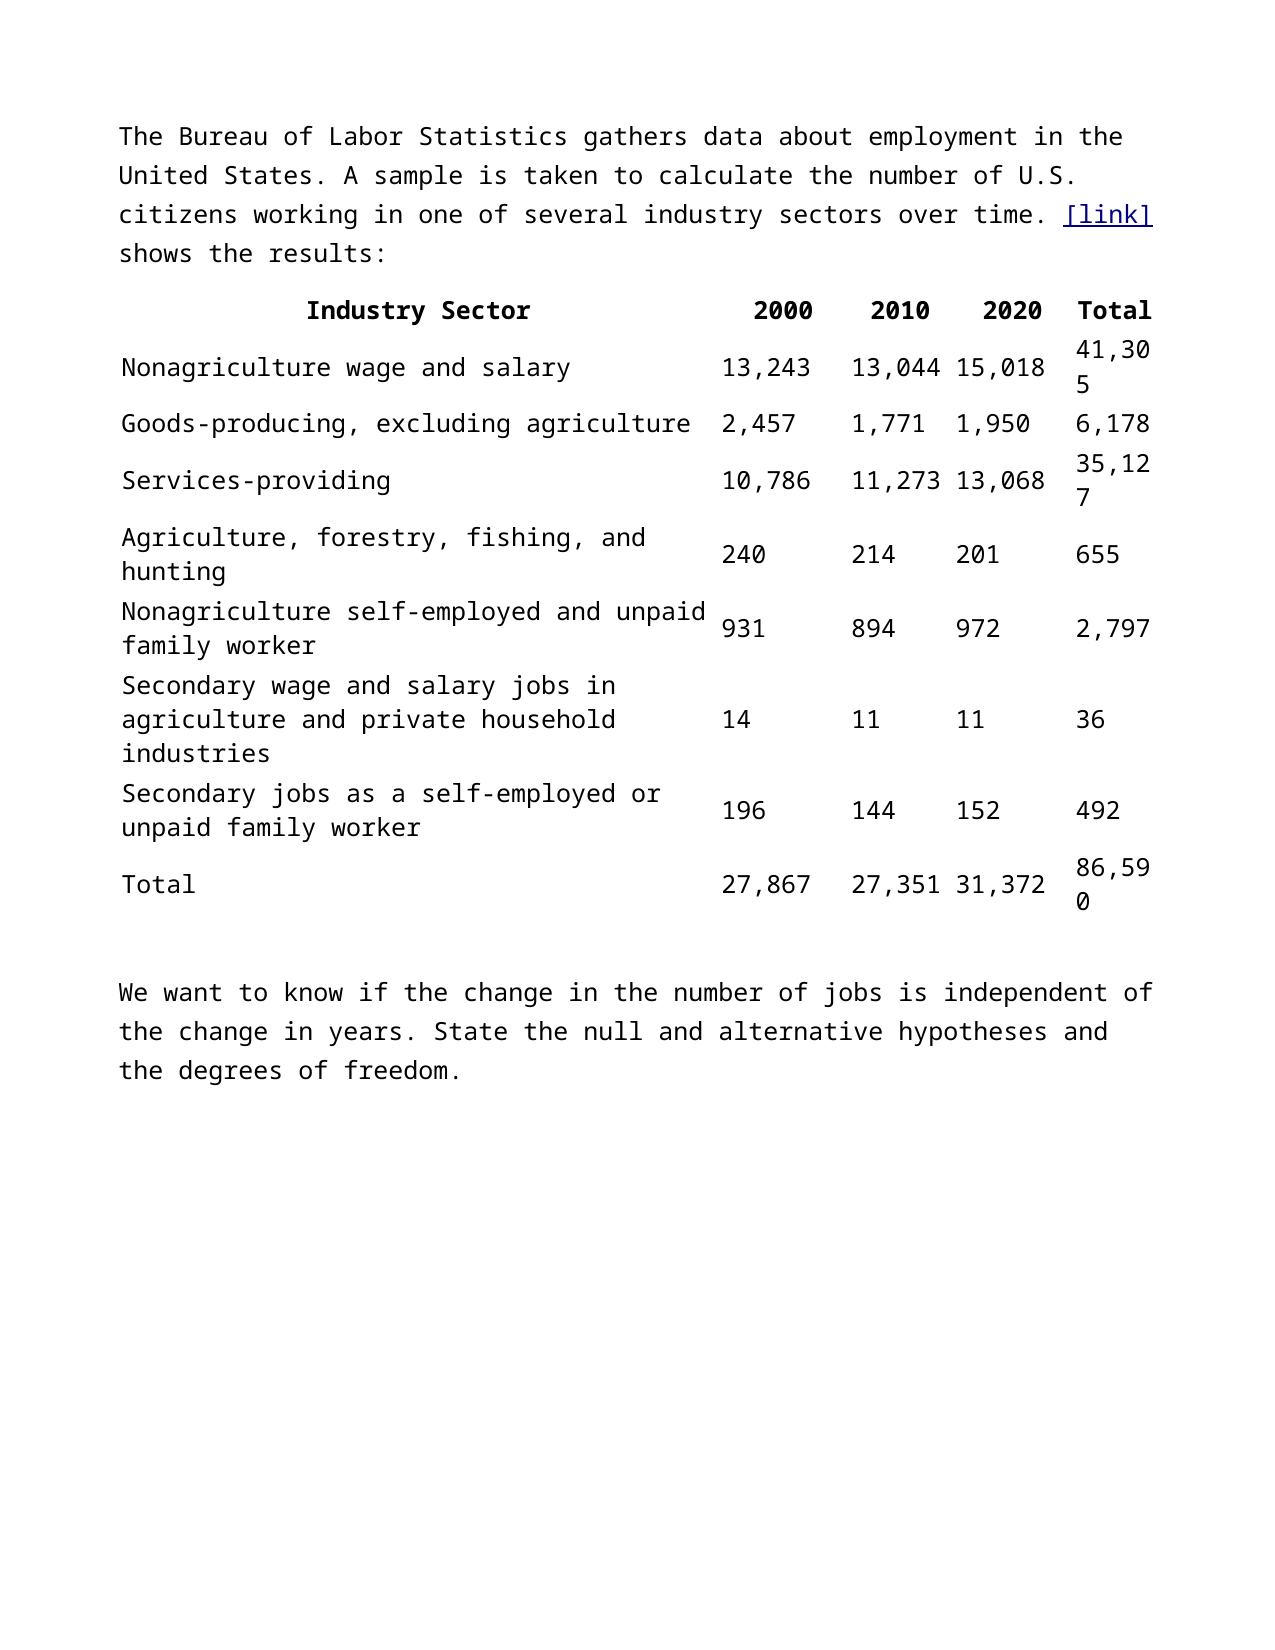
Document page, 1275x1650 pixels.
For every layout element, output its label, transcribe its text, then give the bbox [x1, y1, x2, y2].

table_cell 13,243 [718, 329, 848, 403]
table_cell 972 [953, 591, 1072, 665]
table_cell 2,797 [1073, 591, 1157, 665]
text The Bureau of Labor Statistics gathers data about employment in the United States. A sample is taken to calculate the number of U.S. citizens working in one of several industry sectors over time. [link] shows the results: [118, 118, 1157, 270]
table_cell Total [118, 847, 718, 921]
table_header Industry Sector [118, 289, 718, 329]
table_cell 36 [1073, 665, 1157, 773]
table_header 2000 [718, 289, 848, 329]
text We want to know if the change in the number of jobs is independent of the change in years. State the null and alternative hypotheses and the degrees of freedom. [118, 975, 1157, 1087]
table_cell 492 [1073, 773, 1157, 847]
table_cell 11 [953, 665, 1072, 773]
table_cell 35,127 [1073, 443, 1157, 517]
table_cell 1,950 [953, 403, 1072, 443]
table_header 2010 [848, 289, 952, 329]
table_cell Secondary wage and salary jobs in agriculture and private household industries [118, 665, 718, 773]
table_cell Services-providing [118, 443, 718, 517]
table_cell 894 [848, 591, 952, 665]
table_cell 86,590 [1073, 847, 1157, 921]
table_cell 10,786 [718, 443, 848, 517]
table_cell Agriculture, forestry, fishing, and hunting [118, 517, 718, 591]
table_cell 144 [848, 773, 952, 847]
table_cell 11 [848, 665, 952, 773]
table_cell 6,178 [1073, 403, 1157, 443]
table_cell 152 [953, 773, 1072, 847]
table_cell Secondary jobs as a self-employed or unpaid family worker [118, 773, 718, 847]
table_cell 13,044 [848, 329, 952, 403]
table_cell 27,867 [718, 847, 848, 921]
table_cell 201 [953, 517, 1072, 591]
table_cell Nonagriculture wage and salary [118, 329, 718, 403]
table_cell 31,372 [953, 847, 1072, 921]
table_cell 11,273 [848, 443, 952, 517]
table_cell 931 [718, 591, 848, 665]
table_cell 13,068 [953, 443, 1072, 517]
table_cell 214 [848, 517, 952, 591]
table_header Total [1073, 289, 1157, 329]
table_cell 2,457 [718, 403, 848, 443]
table_cell 41,305 [1073, 329, 1157, 403]
table_cell 196 [718, 773, 848, 847]
table_cell 15,018 [953, 329, 1072, 403]
table_cell 27,351 [848, 847, 952, 921]
table_cell 1,771 [848, 403, 952, 443]
table_header 2020 [953, 289, 1072, 329]
table_cell 655 [1073, 517, 1157, 591]
table_cell Nonagriculture self-employed and unpaid family worker [118, 591, 718, 665]
table_cell 14 [718, 665, 848, 773]
table_cell Goods-producing, excluding agriculture [118, 403, 718, 443]
table_cell 240 [718, 517, 848, 591]
